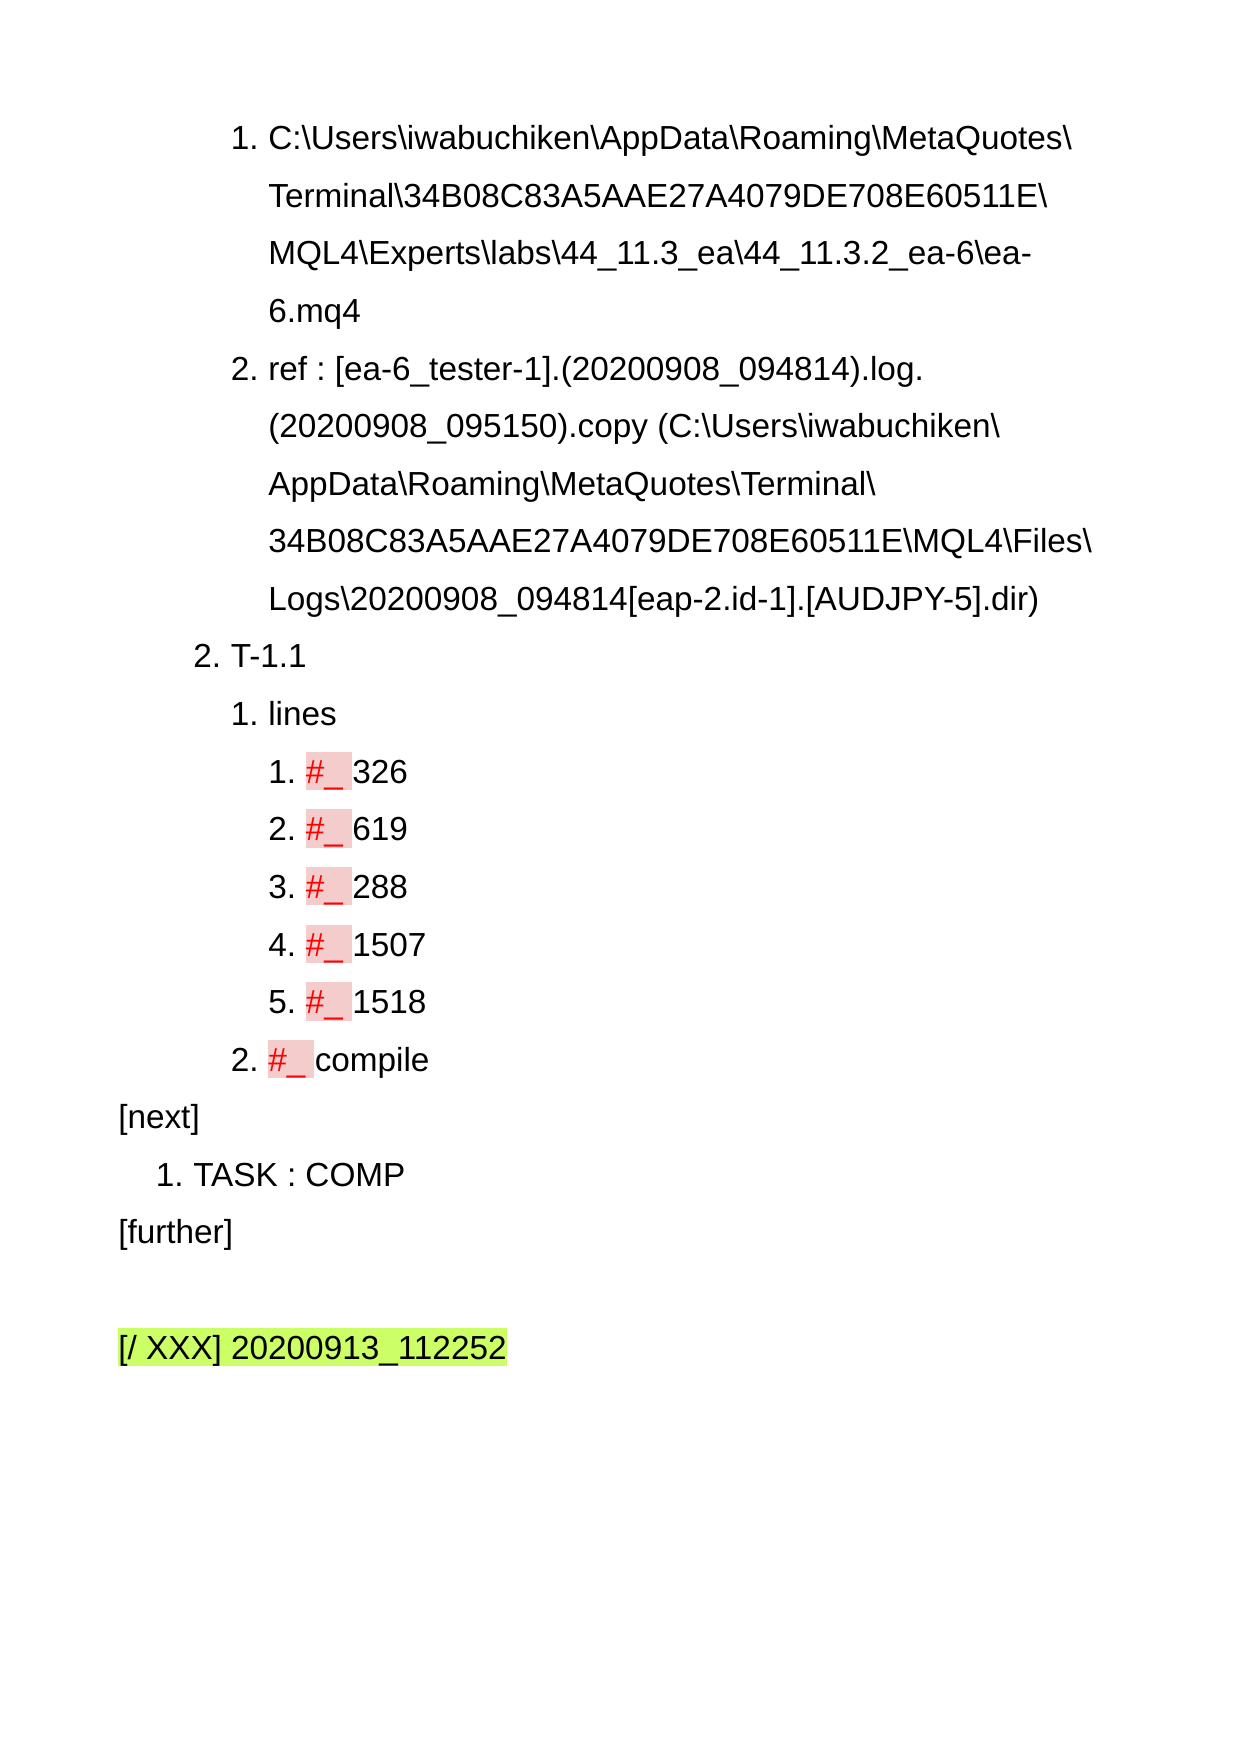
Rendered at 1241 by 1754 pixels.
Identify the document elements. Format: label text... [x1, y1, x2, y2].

text [next] [118, 1097, 1122, 1136]
list TASK : COMP [156, 1155, 1122, 1193]
list #_ 1518 [268, 982, 1122, 1021]
list lines [231, 694, 1122, 733]
list #_ 288 [268, 867, 1122, 905]
list #_ 619 [268, 809, 1122, 848]
list #_ 1507 [268, 924, 1122, 963]
list C:\Users\iwabuchiken\AppData\Roaming\MetaQuotes\Terminal\34B08C83A5AAE27A4079DE708E60511E\MQL4\Experts\labs\44_11.3_ea\44_11.3.2_ea-6\ea-6.mq4 [231, 118, 1122, 329]
list ref : [ea-6_tester-1].(20200908_094814).log.(20200908_095150).copy (C:\Users\iwabuchiken\AppData\Roaming\MetaQuotes\Terminal\34B08C83A5AAE27A4079DE708E60511E\MQL4\Files\Logs\20200908_094814[eap-2.id-1].[AUDJPY-5].dir) [231, 348, 1122, 617]
list T-1.1 [193, 637, 1122, 675]
list #_ compile [231, 1040, 1122, 1078]
list #_ 326 [268, 752, 1122, 790]
text [further] [118, 1213, 1122, 1251]
text [/ XXX] 20200913_112252 [118, 1270, 1122, 1366]
